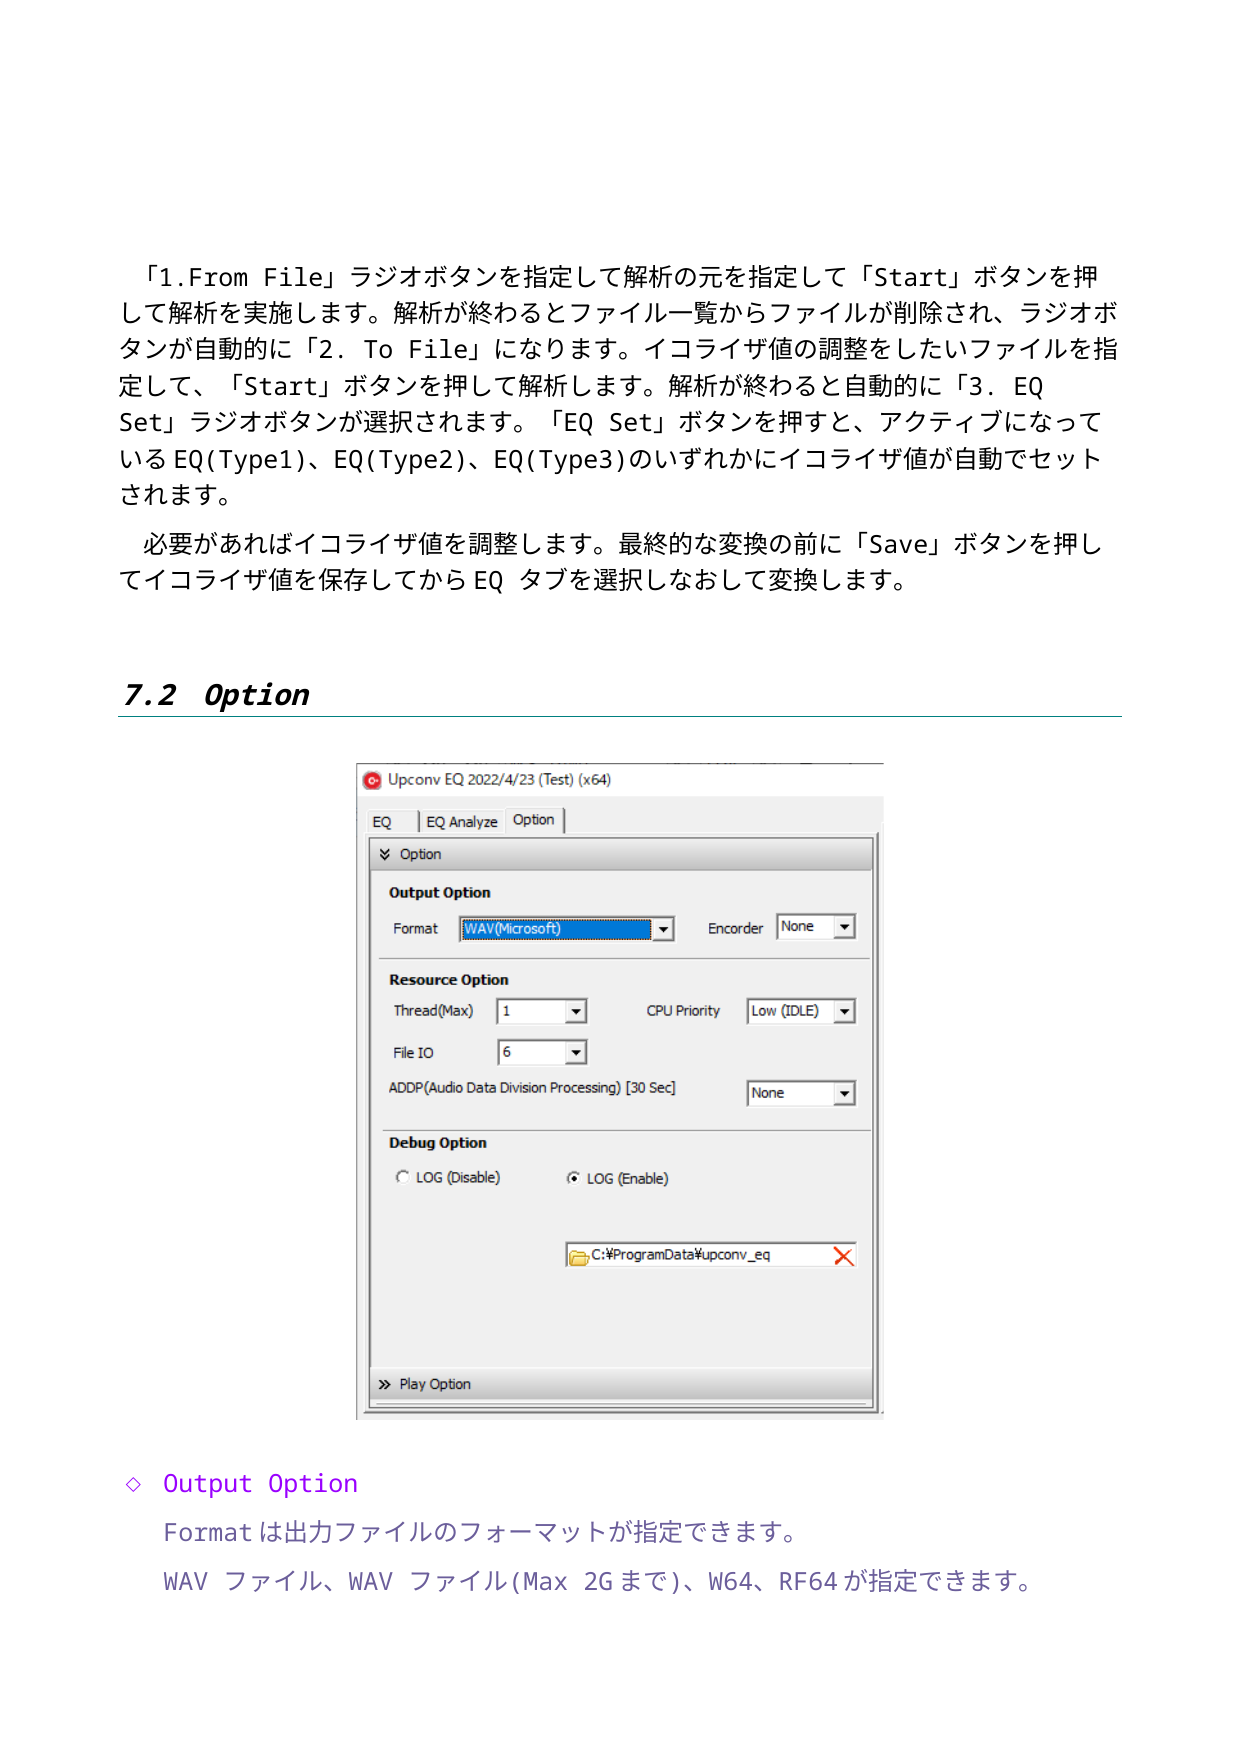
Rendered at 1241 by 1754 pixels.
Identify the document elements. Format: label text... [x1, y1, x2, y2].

text Formatは出力ファイルのフォーマットが指定できます。 [118, 1513, 1122, 1549]
text 必要があればイコライザ値を調整します。最終的な変換の前に「Save」ボタンを押してイコライザ値を保存してからEQ タブを選択しなおして変換します。 [118, 524, 1122, 597]
text WAV ファイル、WAV ファイル(Max 2Gまで)、W64、RF64が指定できます。 [118, 1562, 1122, 1598]
picture [356, 763, 884, 1420]
subtitle Option [118, 669, 1122, 716]
text ◇ Output Option [118, 1466, 1122, 1500]
text 「1.From File」ラジオボタンを指定して解析の元を指定して「Start」ボタンを押して解析を実施します。解析が終わるとファイル一覧からファイルが削除され、ラジオボタンが自動的に「2. To File」になります。イコライザ値の調整をしたいファイルを指定して、「Start」ボタンを押して解析します。解析が終わると自動的に「3. EQ Set」ラジオボタンが選択されます。「EQ Set」ボタンを押すと、アクティブになっているEQ(Type1)、EQ(Type2)、EQ(Type3)のいずれかにイコライザ値が自動でセットされます。 [118, 257, 1122, 512]
